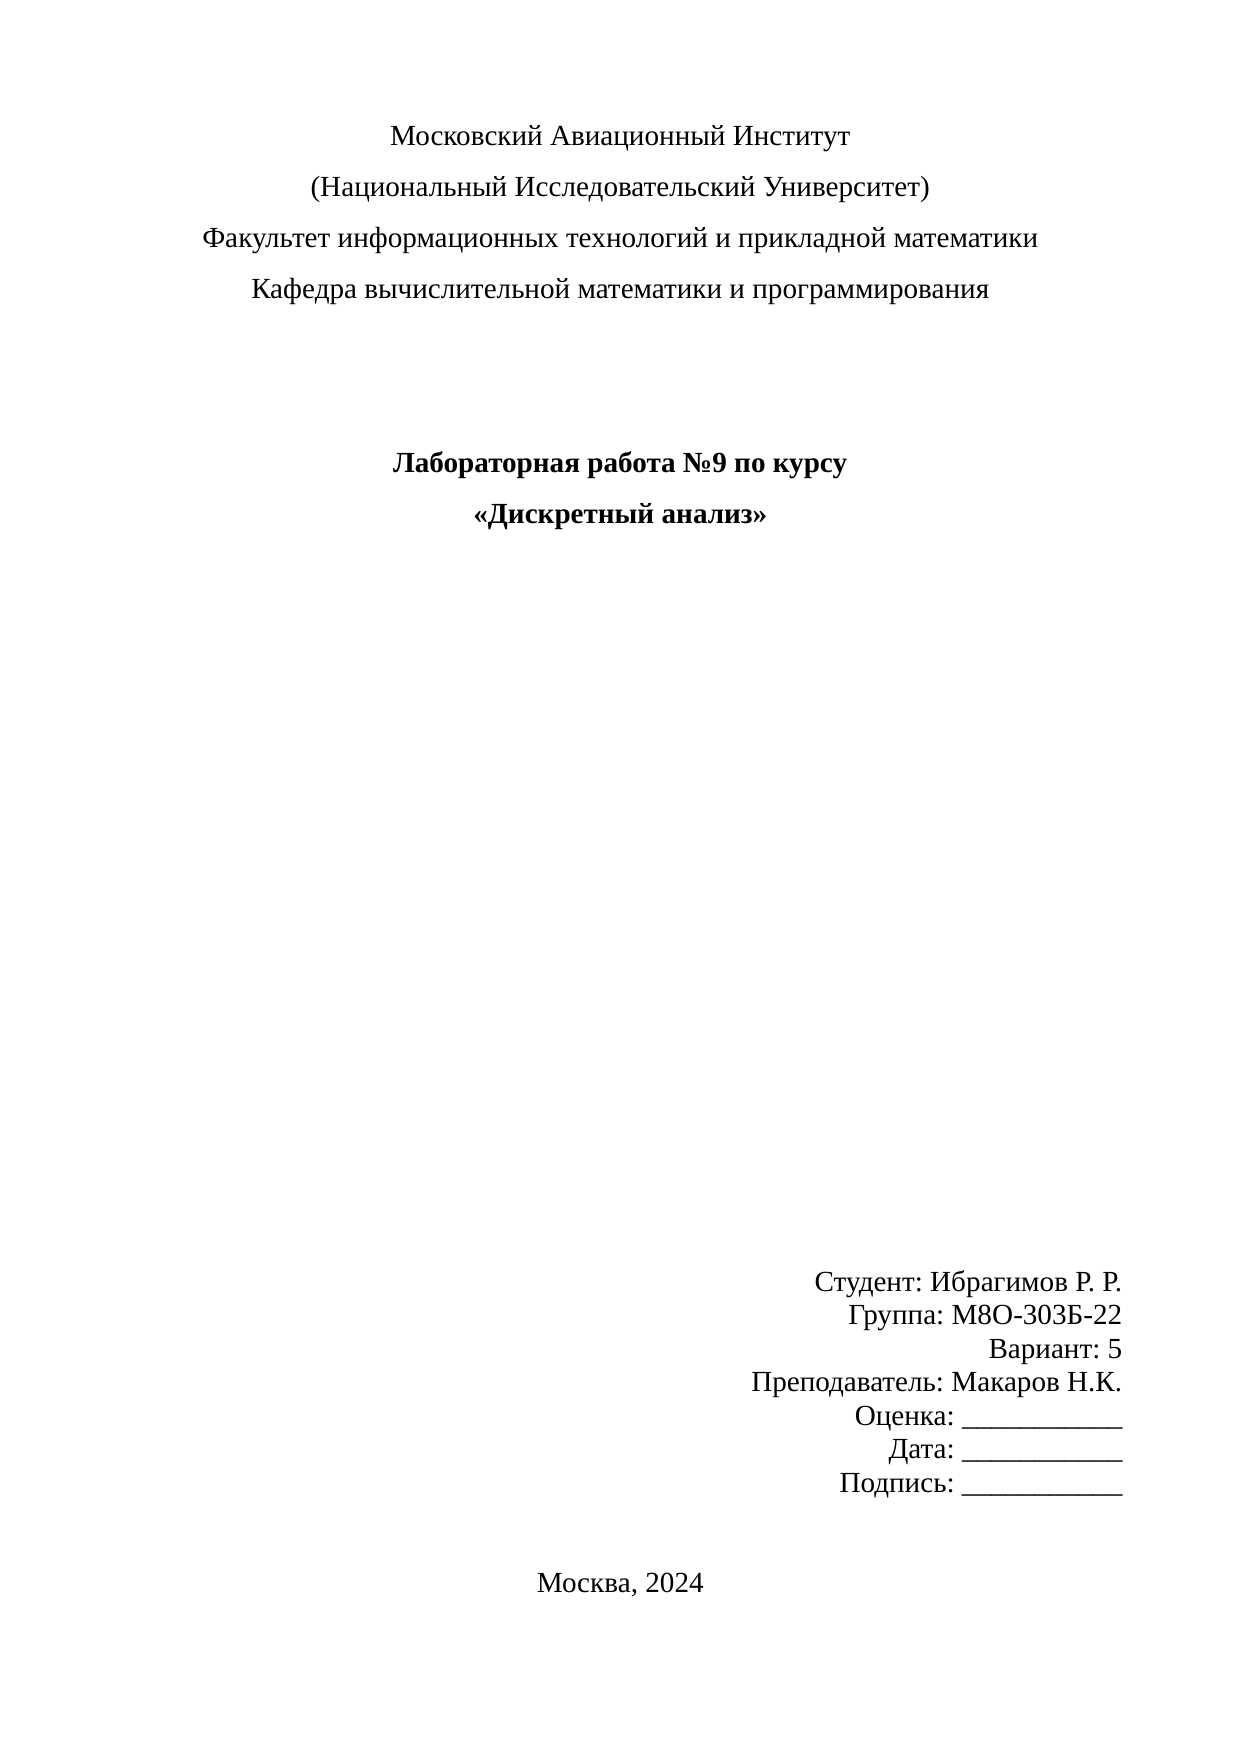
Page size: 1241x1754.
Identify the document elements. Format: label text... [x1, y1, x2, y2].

text Вариант: 5 [708, 1331, 1122, 1364]
text Подпись: ___________ [118, 1465, 1122, 1498]
text Факультет информационных технологий и прикладной математики [118, 220, 1122, 254]
text Кафедра вычислительной математики и программирования [118, 272, 1122, 305]
text Группа: М8О-303Б-22 [708, 1297, 1122, 1331]
text Московский Авиационный Институт [118, 118, 1122, 152]
text (Национальный Исследовательский Университет) [118, 169, 1122, 203]
text Студент: Ибрагимов Р. Р. [118, 1264, 1122, 1297]
text «Дискретный анализ» [118, 496, 1122, 529]
text Дата: ___________ [118, 1431, 1122, 1465]
text Москва, 2024 [118, 1566, 1122, 1599]
text Лабораторная работа №9 по курсу [118, 445, 1122, 478]
text Оценка: ___________ [118, 1398, 1122, 1431]
text Преподаватель: Макаров Н.К. [118, 1364, 1122, 1398]
